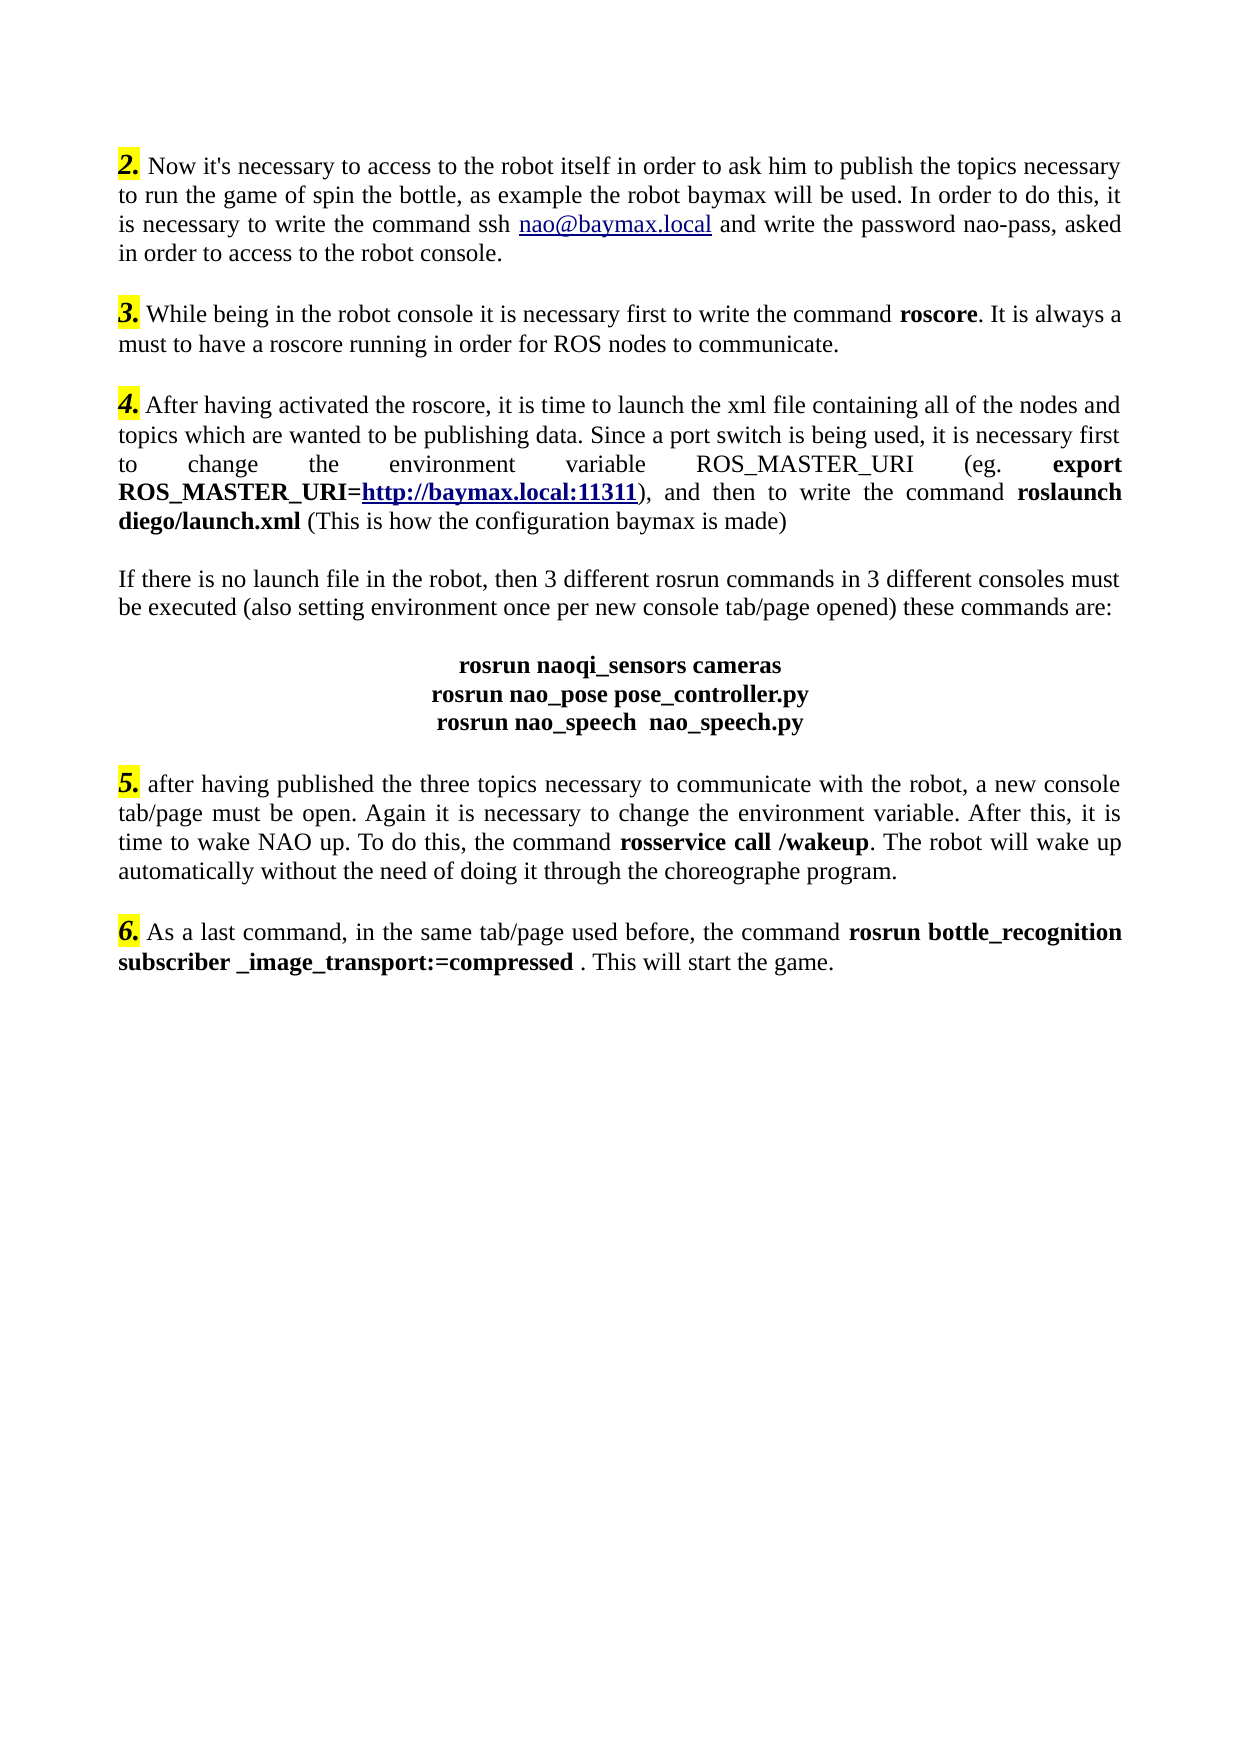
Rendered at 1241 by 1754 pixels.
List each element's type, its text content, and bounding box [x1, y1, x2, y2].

text 4. After having activated the roscore, it is time to launch the xml file containing all of the nodes and topics which are wanted to be publishing data. Since a port switch is being used, it is necessary first to change the environment variable ROS_MASTER_URI (eg. export ROS_MASTER_URI=http://baymax.local:11311), and then to write the command roslaunch diego/launch.xml (This is how the configuration baymax is made) [118, 386, 1122, 535]
text rosrun nao_pose pose_controller.py [118, 679, 1122, 707]
text 6. As a last command, in the same tab/page used before, the command rosrun bottle_recognition subscriber _image_transport:=compressed . This will start the game. [118, 913, 1122, 976]
text 5. after having published the three topics necessary to communicate with the robot, a new console tab/page must be open. Again it is necessary to change the environment variable. After this, it is time to wake NAO up. To do this, the command rosservice call /wakeup. The robot will wake up automatically without the need of doing it through the choreographe program. [118, 765, 1122, 885]
text rosrun nao_speech nao_speech.py [118, 707, 1122, 736]
text 3. While being in the robot console it is necessary first to write the command roscore. It is always a must to have a roscore running in order for ROS nodes to communicate. [118, 295, 1122, 358]
text rosrun naoqi_sensors cameras [118, 650, 1122, 679]
text If there is no launch file in the robot, then 3 different rosrun commands in 3 different consoles must be executed (also setting environment once per new console tab/page opened) these commands are: [118, 564, 1122, 621]
text 2. Now it's necessary to access to the robot itself in order to ask him to publish the topics necessary to run the game of spin the bottle, as example the robot baymax will be used. In order to do this, it is necessary to write the command ssh nao@baymax.local and write the password nao-pass, asked in order to access to the robot console. [118, 147, 1122, 267]
